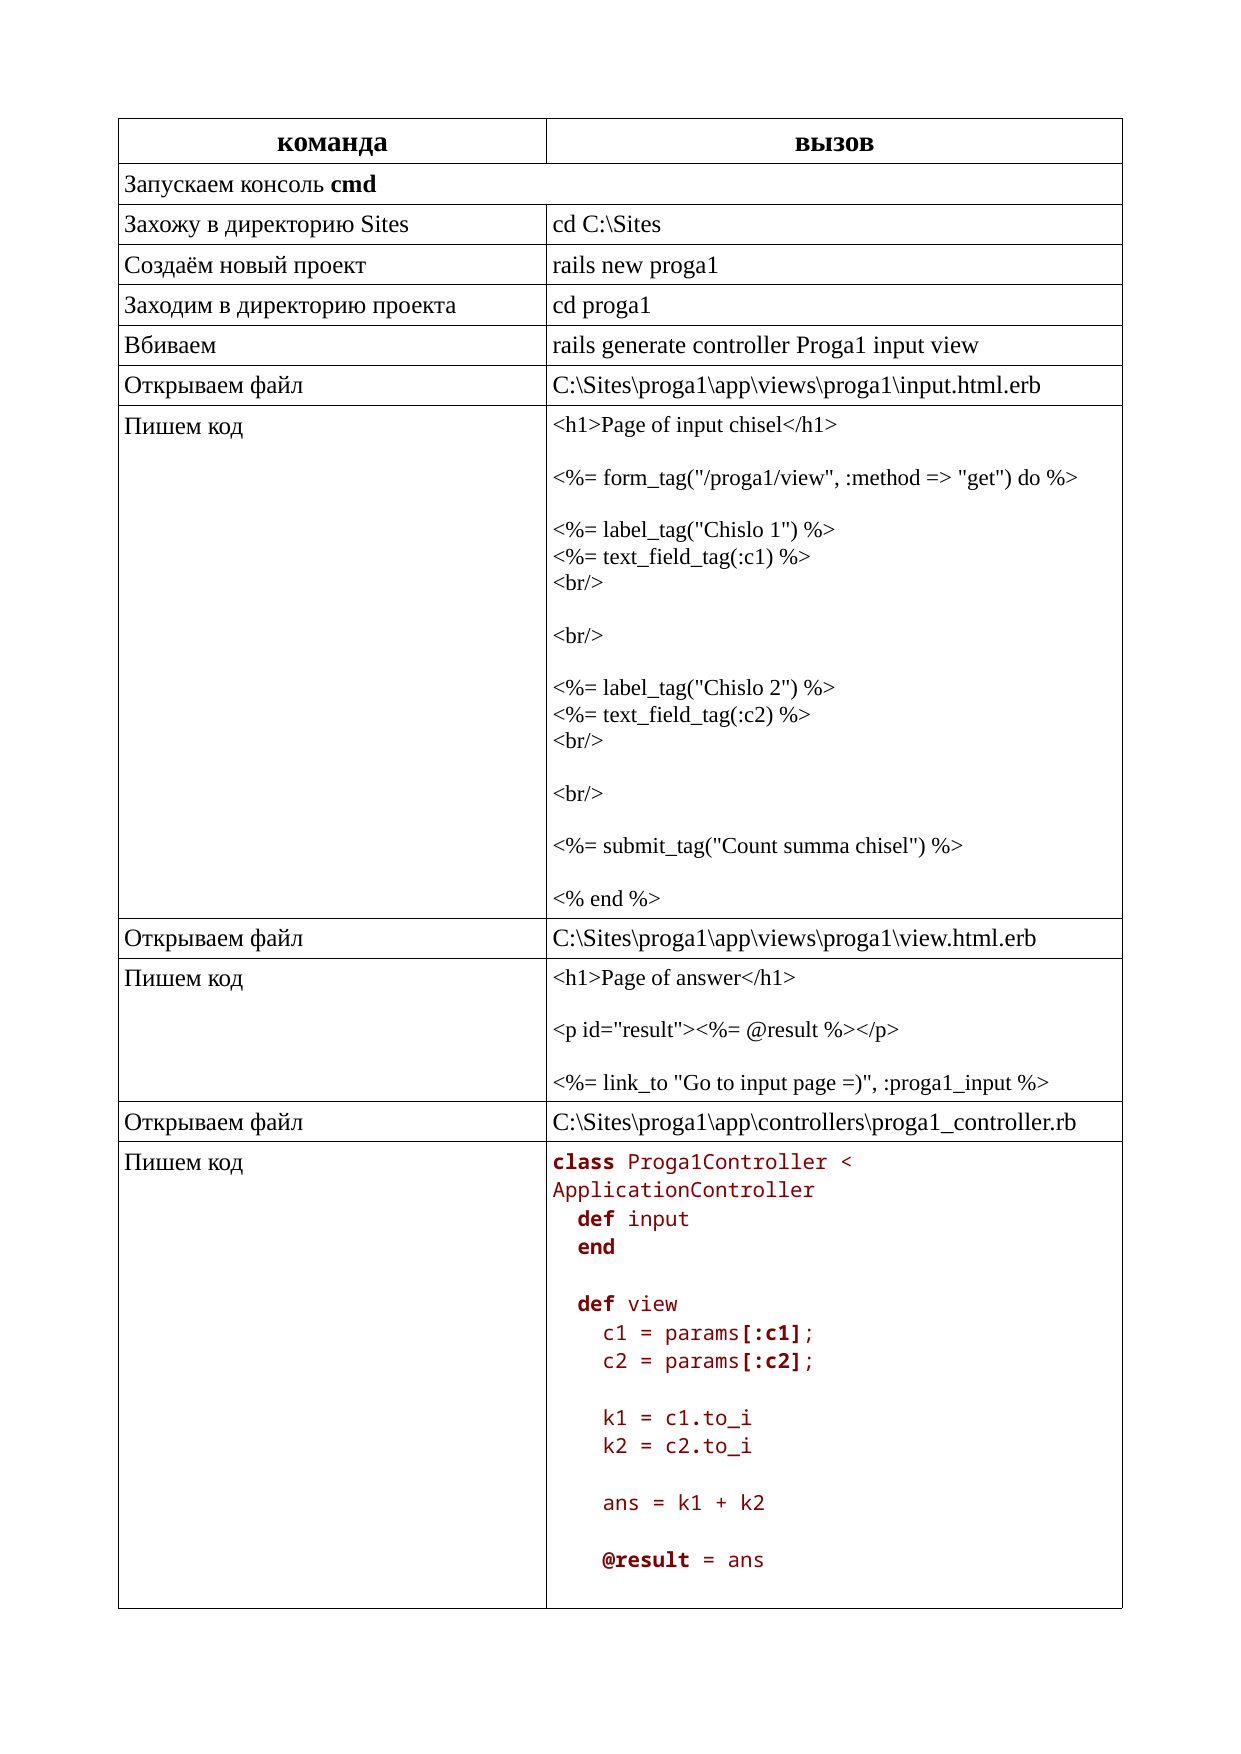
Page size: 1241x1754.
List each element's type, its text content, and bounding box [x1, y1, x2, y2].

table_cell cd C:\Sites [547, 205, 1122, 244]
table_cell class Proga1Controller < ApplicationController def input end def view c1 = params[:c1]; c2 = params[:c2]; k1 = c1.to_i k2 = c2.to_i ans = k1 + k2 @result = ans [547, 1142, 1122, 1608]
table_cell Открываем файл [119, 919, 546, 958]
table_cell Создаём новый проект [119, 245, 546, 284]
table_cell Запускаем консоль cmd [119, 164, 1122, 203]
table_cell <h1>Page of input chisel</h1> <%= form_tag("/proga1/view", :method => "get") do %> <%= label_tag("Chislo 1") %> <%= text_field_tag(:c1) %> <br/> <br/> <%= label_tag("Chislo 2") %> <%= text_field_tag(:c2) %> <br/> <br/> <%= submit_tag("Count summa chisel") %> <% end %> [547, 406, 1122, 917]
table_cell Открываем файл [119, 1102, 546, 1141]
table_cell C:\Sites\proga1\app\views\proga1\view.html.erb [547, 919, 1122, 958]
table_cell Открываем файл [119, 366, 546, 405]
table_cell Пишем код [119, 1142, 546, 1608]
table_cell cd proga1 [547, 285, 1122, 324]
table_cell C:\Sites\proga1\app\views\proga1\input.html.erb [547, 366, 1122, 405]
table_cell Заходим в директорию проекта [119, 285, 546, 324]
table_cell rails new proga1 [547, 245, 1122, 284]
table_cell Захожу в директорию Sites [119, 205, 546, 244]
table_header команда [119, 119, 546, 163]
table_cell rails generate controller Proga1 input view [547, 326, 1122, 365]
table_cell Вбиваем [119, 326, 546, 365]
table_header вызов [547, 119, 1122, 163]
table_cell <h1>Page of answer</h1> <p id="result"><%= @result %></p> <%= link_to "Go to input page =)", :proga1_input %> [547, 959, 1122, 1101]
table_cell Пишем код [119, 406, 546, 917]
table_cell Пишем код [119, 959, 546, 1101]
table_cell C:\Sites\proga1\app\controllers\proga1_controller.rb [547, 1102, 1122, 1141]
